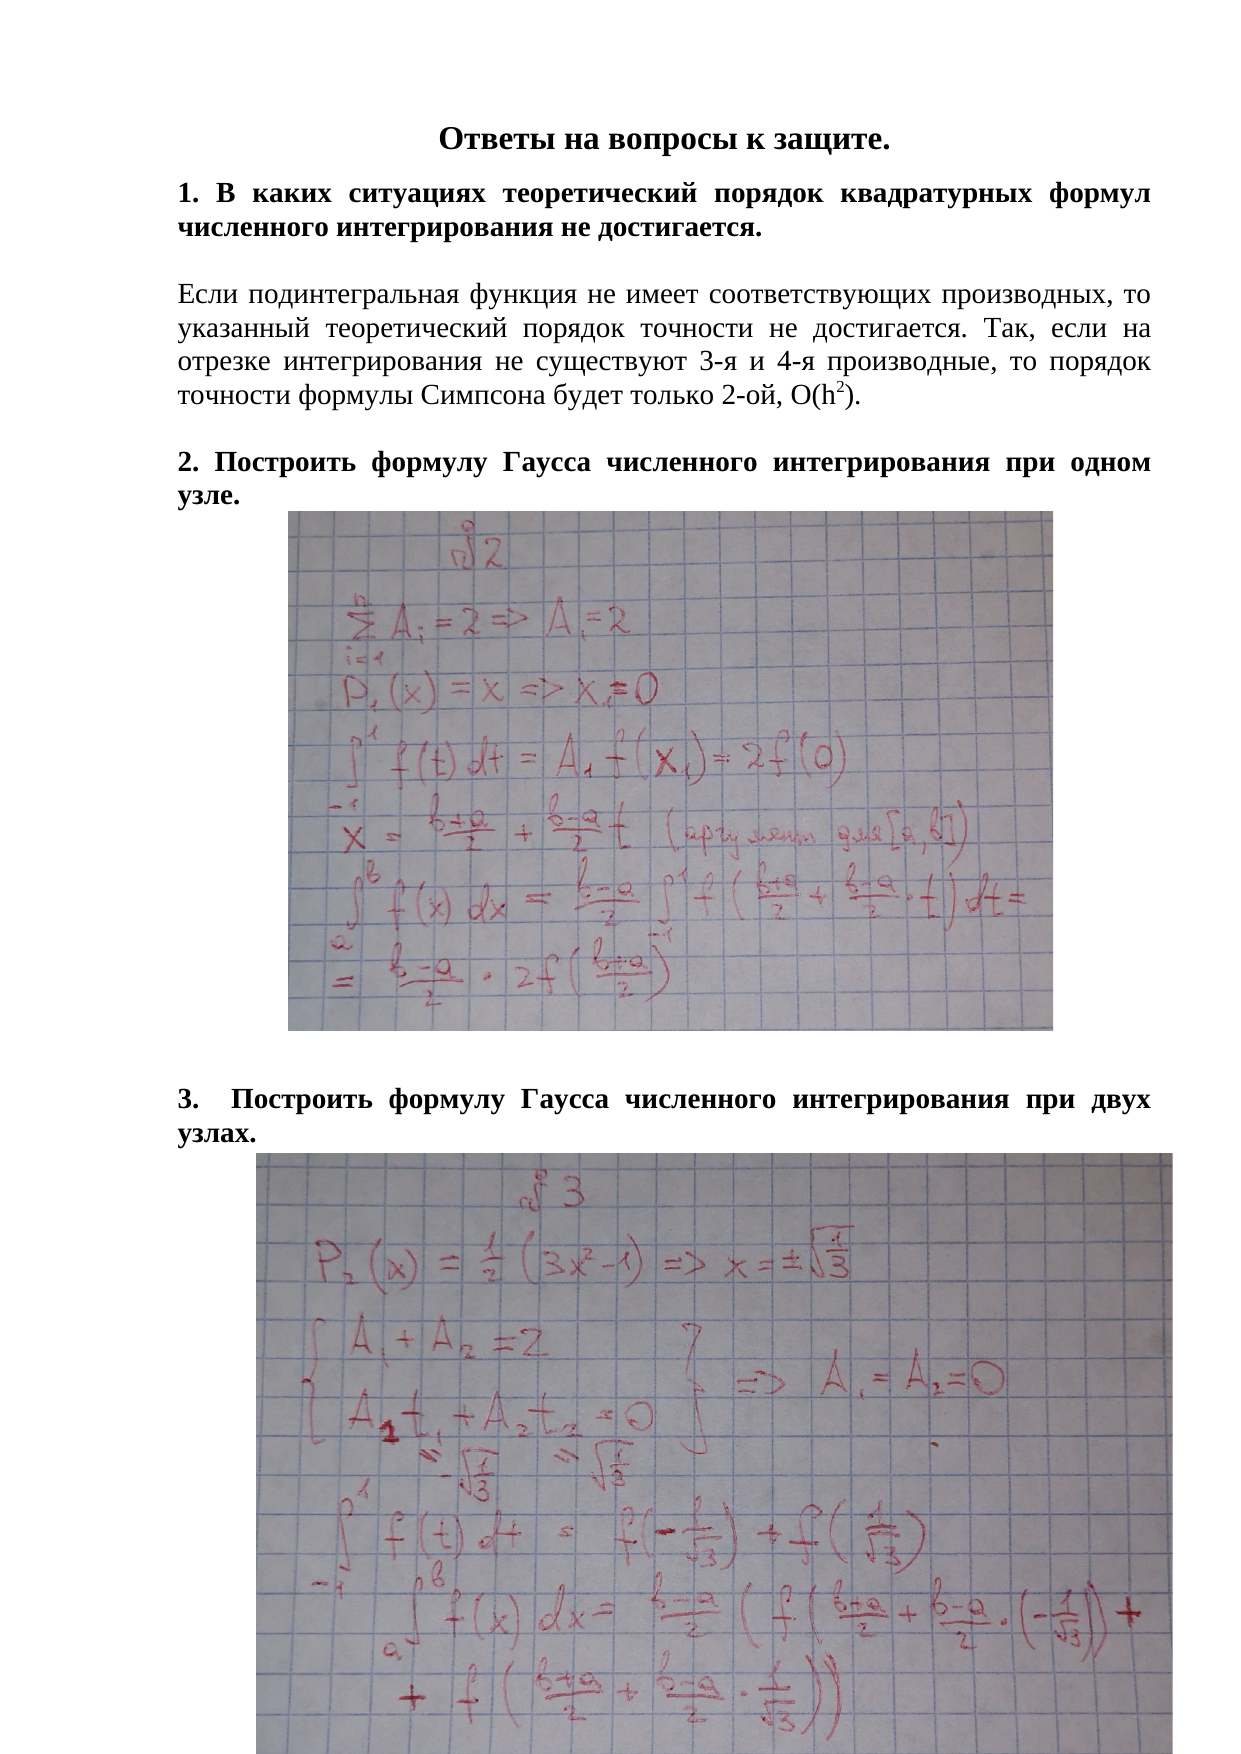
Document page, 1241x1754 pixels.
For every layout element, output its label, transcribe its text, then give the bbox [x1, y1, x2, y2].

picture [288, 511, 1054, 1031]
picture [256, 1153, 1173, 1754]
text 2. Построить формулу Гаусса численного интегрирования при одном узле. [177, 444, 1152, 511]
text 3. Построить формулу Гаусса численного интегрирования при двух узлах. [177, 1081, 1152, 1148]
text 1. В каких ситуациях теоретический порядок квадратурных формул численного интегрирования не достигается. [177, 176, 1152, 243]
text Ответы на вопросы к защите. [177, 118, 1152, 156]
text Если подинтегральная функция не имеет соответствующих производных, то указанный теоретический порядок точности не достигается. Так, если на отрезке интегрирования не существуют 3-я и 4-я производные, то порядок точности формулы Симпсона будет только 2-ой, O(h2). [177, 276, 1152, 410]
